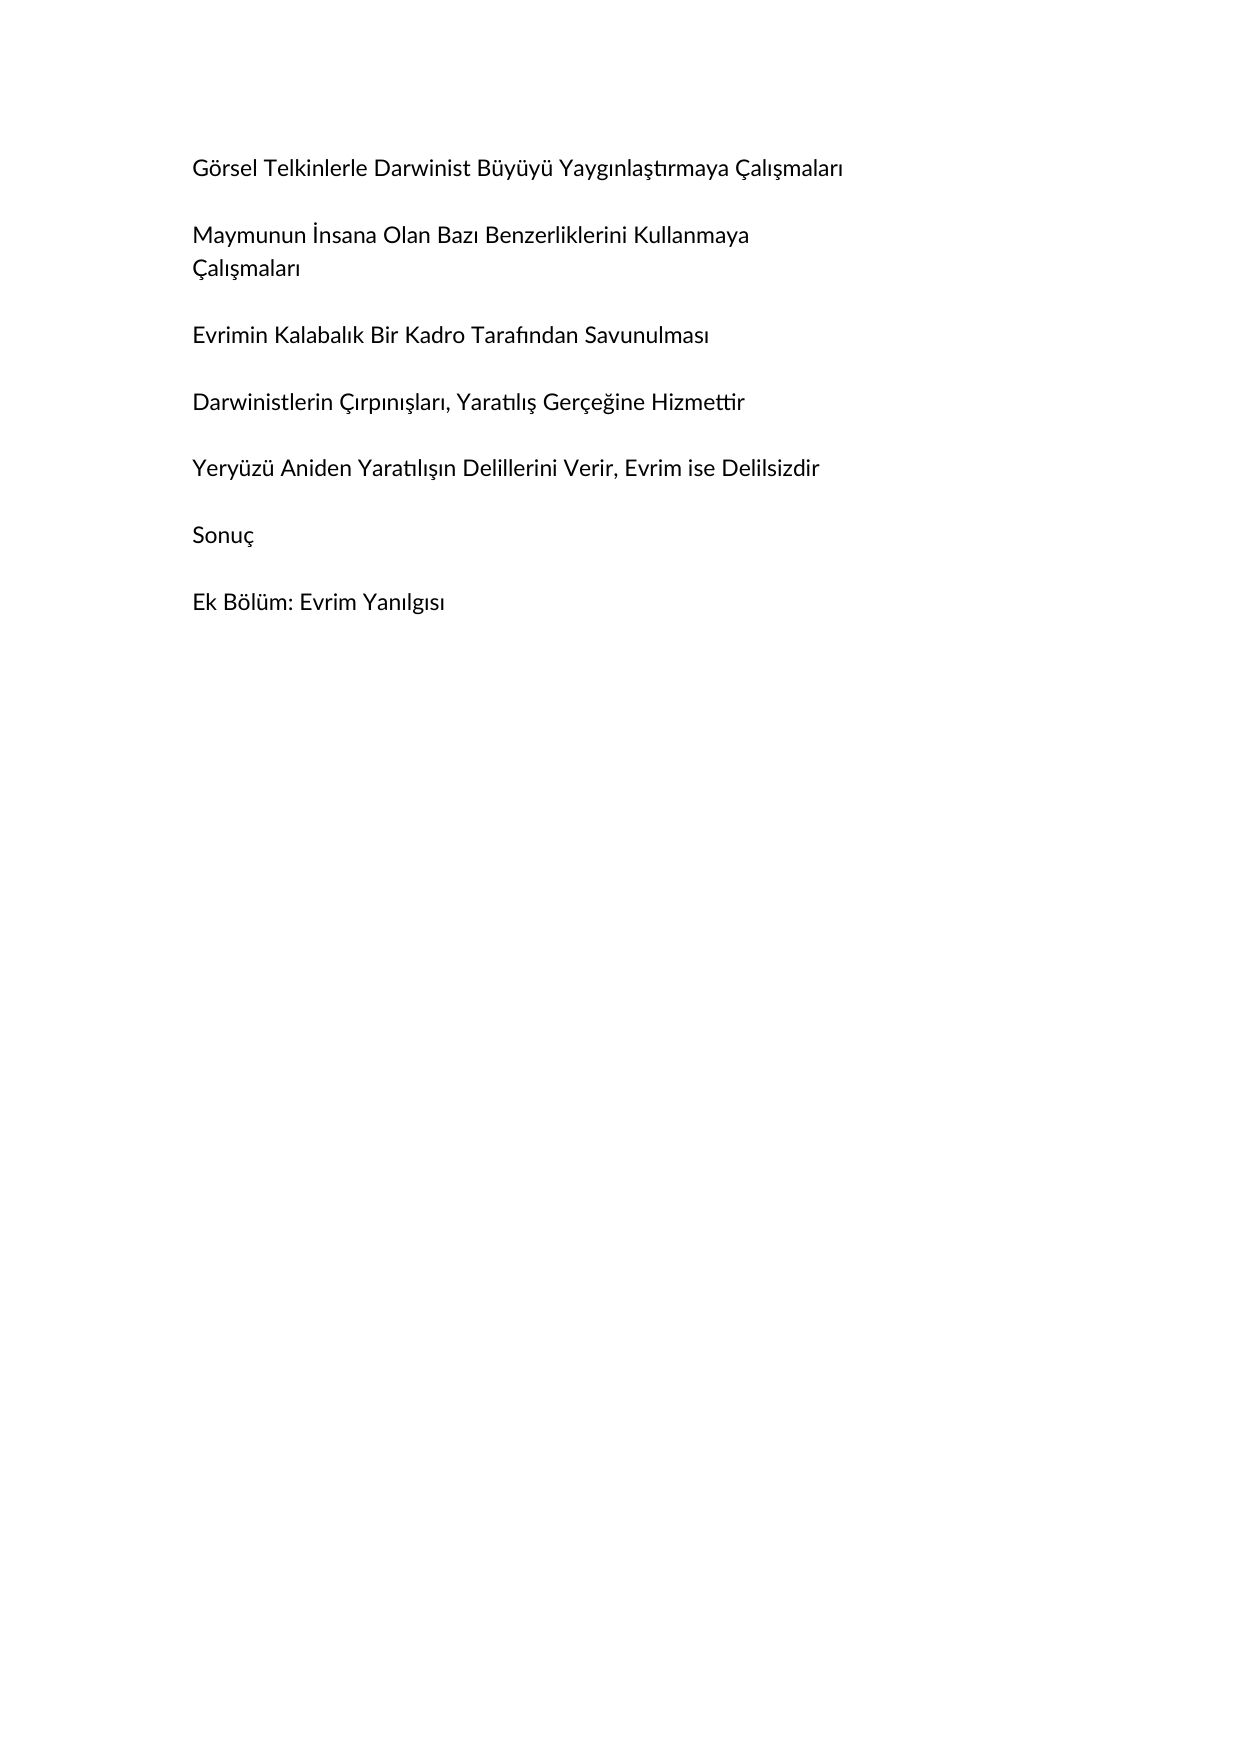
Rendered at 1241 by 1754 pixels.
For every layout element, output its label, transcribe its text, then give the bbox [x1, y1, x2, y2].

text Görsel Telkinlerle Darwinist Büyüyü Yaygınlaştırmaya Çalışmaları [133, 150, 1123, 183]
text Evrimin Kalabalık Bir Kadro Tarafından Savunulması [133, 317, 1123, 350]
text Çalışmaları [133, 250, 1123, 283]
text Darwinistlerin Çırpınışları, Yaratılış Gerçeğine Hizmettir [133, 383, 1123, 417]
text Yeryüzü Aniden Yaratılışın Delillerini Verir, Evrim ise Delilsizdir [133, 450, 1123, 483]
text Maymunun İnsana Olan Bazı Benzerliklerini Kullanmaya [133, 217, 1123, 250]
text Sonuç [133, 517, 1123, 550]
text Ek Bölüm: Evrim Yanılgısı [133, 583, 1123, 617]
